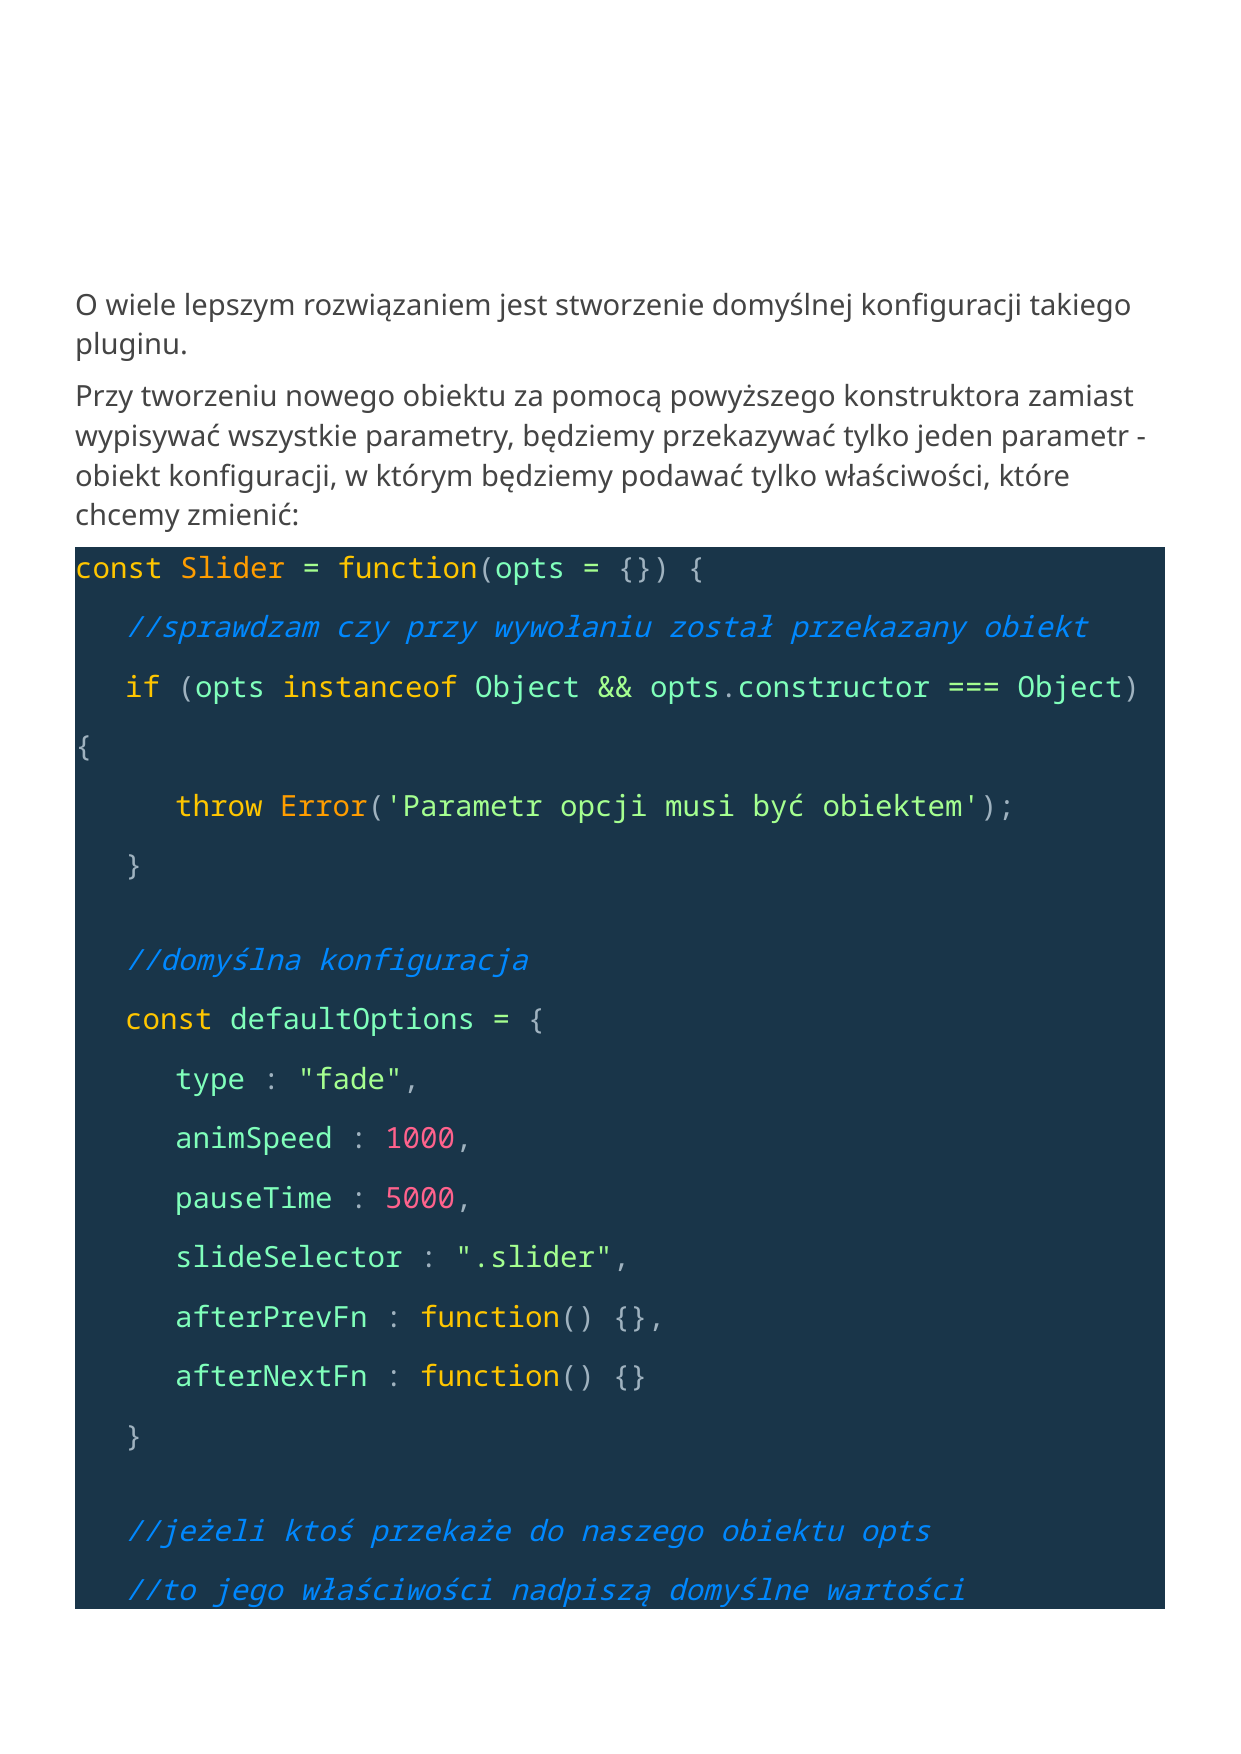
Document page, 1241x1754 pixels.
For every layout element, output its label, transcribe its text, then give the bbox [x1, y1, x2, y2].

text //jeżeli ktoś przekaże do naszego obiektu opts [75, 1510, 1165, 1549]
text } [75, 844, 1165, 884]
text //domyślna konfiguracja [75, 939, 1165, 979]
text //sprawdzam czy przy wywołaniu został przekazany obiekt [75, 606, 1165, 646]
text } [75, 1415, 1165, 1455]
text Przy tworzeniu nowego obiektu za pomocą powyższego konstruktora zamiast wypisywać wszystkie parametry, będziemy przekazywać tylko jeden parametr - obiekt konfiguracji, w którym będziemy podawać tylko właściwości, które chcemy zmienić: [75, 376, 1165, 534]
text throw Error('Parametr opcji musi być obiektem'); [75, 785, 1165, 824]
text O wiele lepszym rozwiązaniem jest stworzenie domyślnej konfiguracji takiego pluginu. [75, 284, 1165, 363]
text afterNextFn : function() {} [75, 1356, 1165, 1395]
text slideSelector : ".slider", [75, 1237, 1165, 1276]
text afterPrevFn : function() {}, [75, 1296, 1165, 1336]
text const defaultOptions = { [75, 999, 1165, 1038]
text const Slider = function(opts = {}) { [75, 547, 1165, 587]
text animSpeed : 1000, [75, 1118, 1165, 1157]
text //to jego właściwości nadpiszą domyślne wartości [75, 1569, 1165, 1609]
text if (opts instanceof Object && opts.constructor === Object) { [75, 666, 1165, 765]
text type : "fade", [75, 1058, 1165, 1098]
text pauseTime : 5000, [75, 1177, 1165, 1217]
